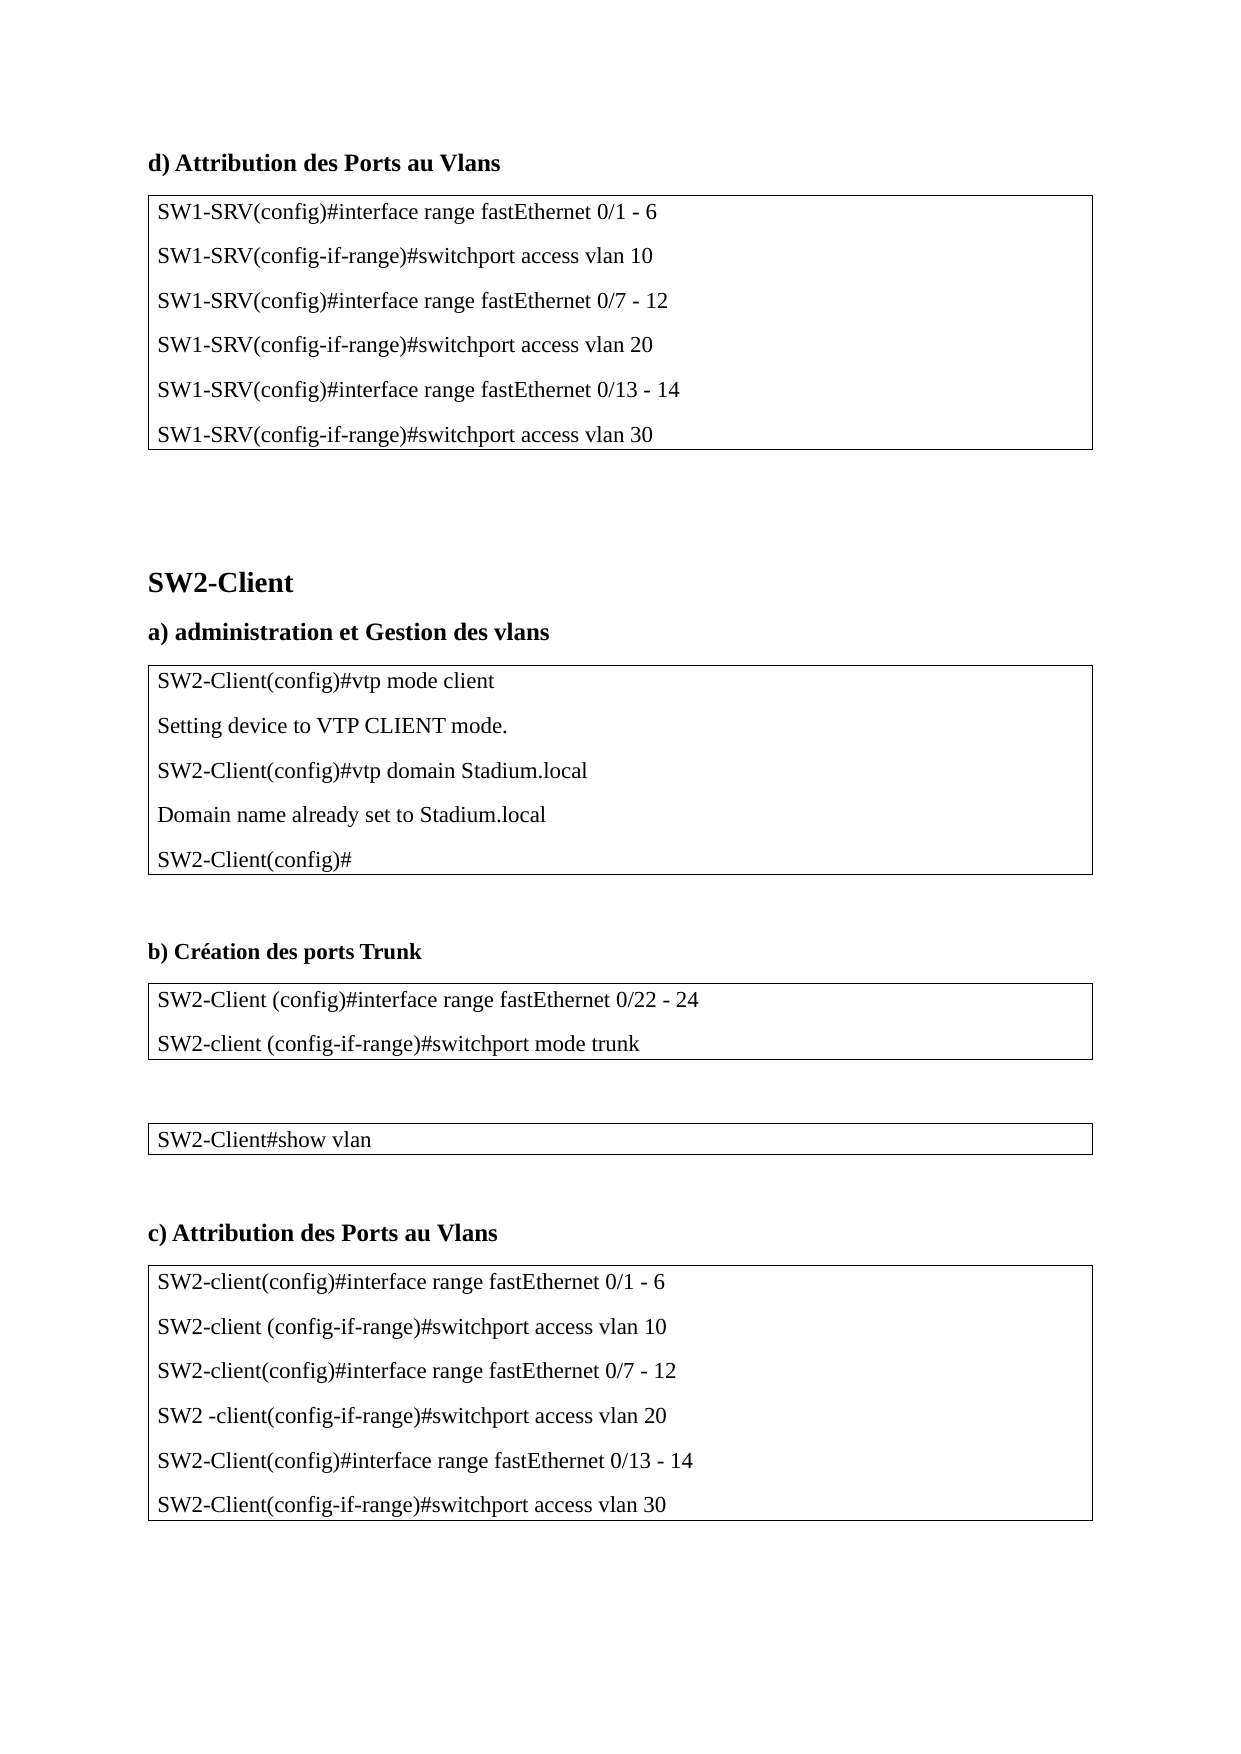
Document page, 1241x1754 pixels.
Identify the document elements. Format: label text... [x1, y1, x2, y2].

text SW1-SRV(config-if-range)#switchport access vlan 30 [149, 418, 1092, 449]
text SW2-client (config-if-range)#switchport mode trunk [149, 1027, 1092, 1059]
text a) administration et Gestion des vlans [148, 617, 1093, 646]
text SW1-SRV(config)#interface range fastEthernet 0/7 - 12 [149, 284, 1092, 313]
text Setting device to VTP CLIENT mode. [149, 709, 1092, 738]
text SW2-Client(config)#vtp mode client [149, 666, 1092, 694]
text Domain name already set to Stadium.local [149, 798, 1092, 828]
text SW2-client(config)#interface range fastEthernet 0/1 - 6 [149, 1266, 1092, 1295]
text SW2-client(config)#interface range fastEthernet 0/7 - 12 [149, 1354, 1092, 1384]
text SW2-Client [148, 565, 1093, 599]
text d) Attribution des Ports au Vlans [148, 148, 1093, 176]
text SW2-Client#show vlan [149, 1124, 1092, 1154]
text SW2-Client(config)#vtp domain Stadium.local [149, 754, 1092, 783]
text SW1-SRV(config-if-range)#switchport access vlan 10 [149, 239, 1092, 269]
text SW2-Client (config)#interface range fastEthernet 0/22 - 24 [149, 984, 1092, 1012]
text SW2-Client(config)# [149, 843, 1092, 874]
text SW2-Client(config-if-range)#switchport access vlan 30 [149, 1488, 1092, 1520]
text SW2 -client(config-if-range)#switchport access vlan 20 [149, 1399, 1092, 1428]
text SW1-SRV(config)#interface range fastEthernet 0/13 - 14 [149, 373, 1092, 402]
text b) Création des ports Trunk [148, 938, 1093, 964]
text SW2-client (config-if-range)#switchport access vlan 10 [149, 1310, 1092, 1339]
text SW1-SRV(config)#interface range fastEthernet 0/1 - 6 [149, 196, 1092, 224]
text SW2-Client(config)#interface range fastEthernet 0/13 - 14 [149, 1444, 1092, 1473]
text SW1-SRV(config-if-range)#switchport access vlan 20 [149, 328, 1092, 358]
text c) Attribution des Ports au Vlans [148, 1218, 1093, 1247]
